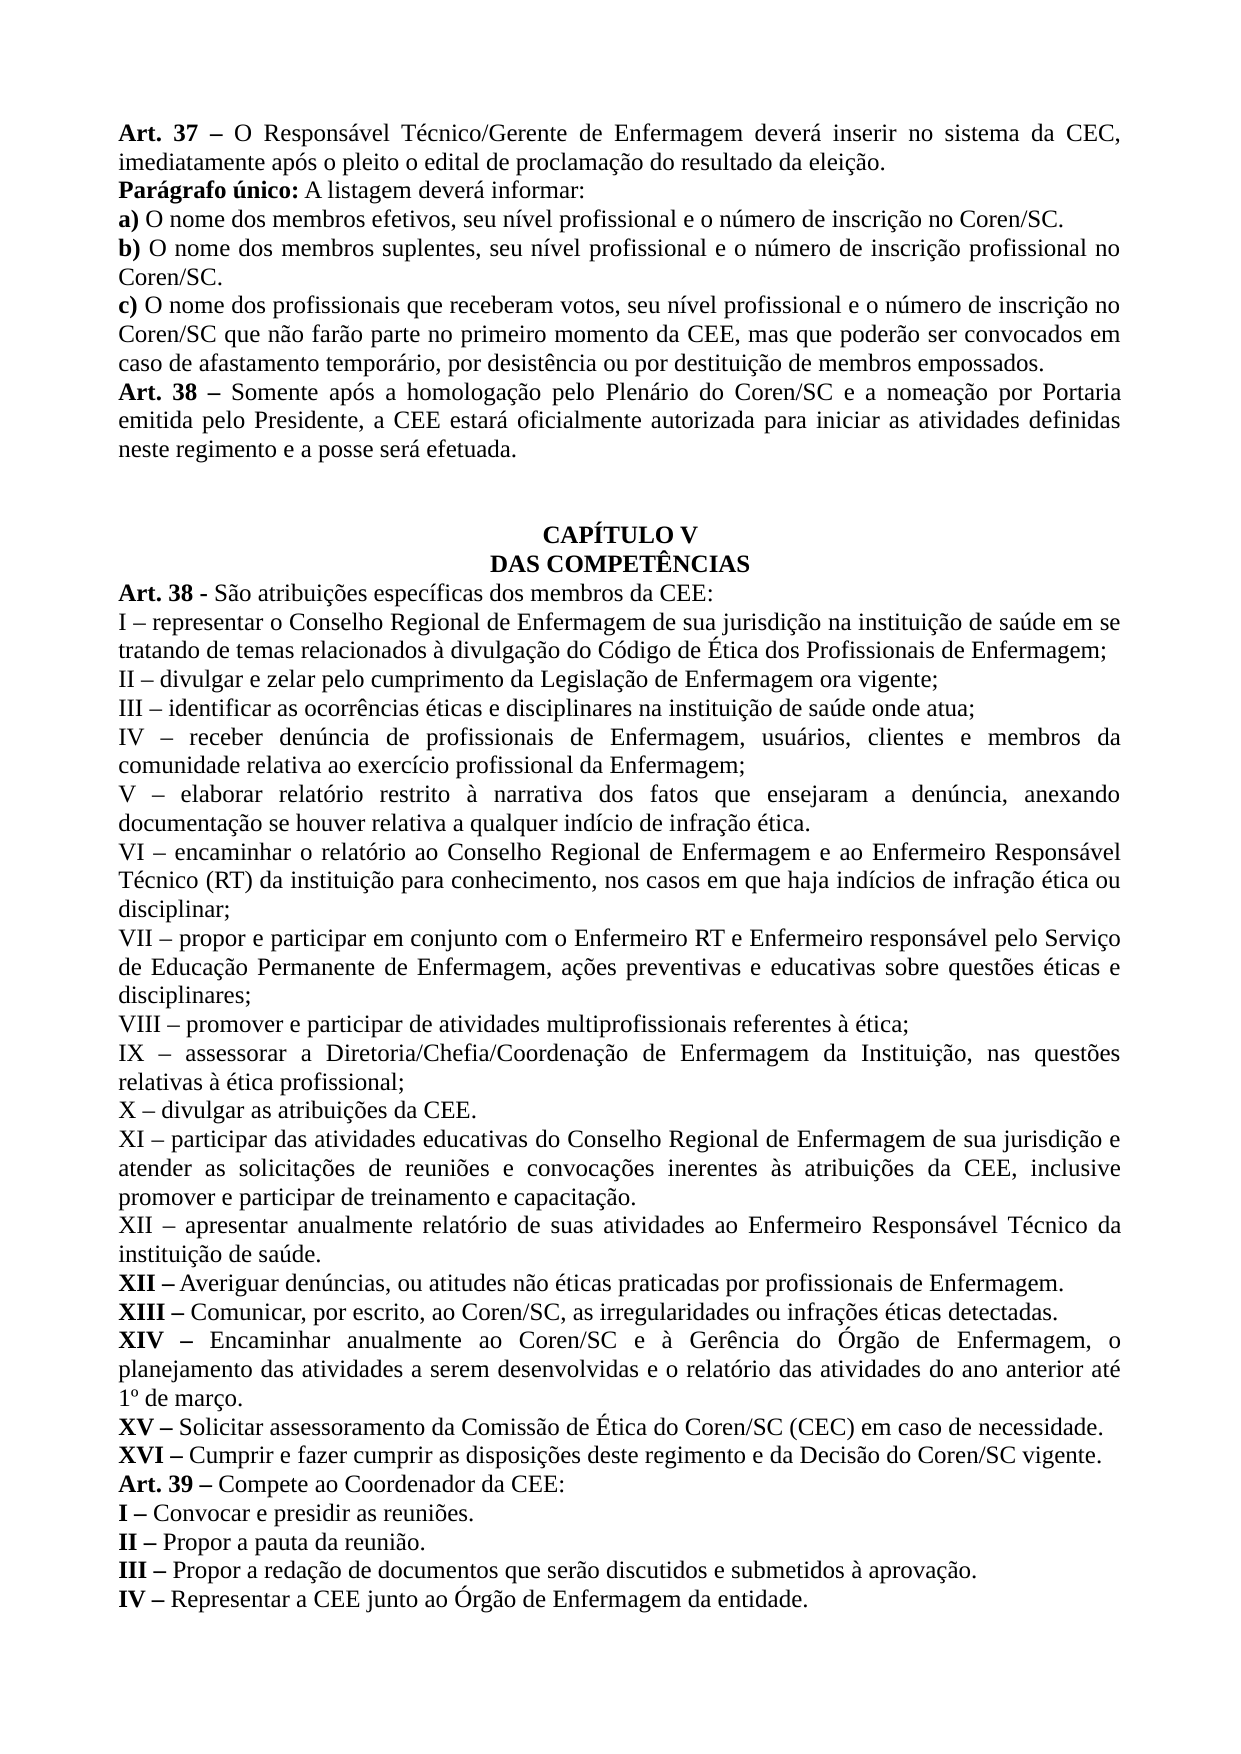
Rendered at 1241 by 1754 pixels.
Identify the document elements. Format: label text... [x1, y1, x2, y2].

text III – identificar as ocorrências éticas e disciplinares na instituição de saúde onde atua; [118, 693, 1122, 722]
text Art. 38 - São atribuições específicas dos membros da CEE: [118, 578, 1122, 607]
text Art. 39 – Compete ao Coordenador da CEE: [118, 1469, 1122, 1498]
text III – Propor a redação de documentos que serão discutidos e submetidos à aprovação. [118, 1556, 1122, 1584]
text XIV – Encaminhar anualmente ao Coren/SC e à Gerência do Órgão de Enfermagem, o planejamento das atividades a serem desenvolvidas e o relatório das atividades do ano anterior até 1º de março. [118, 1326, 1122, 1412]
text XIII – Comunicar, por escrito, ao Coren/SC, as irregularidades ou infrações éticas detectadas. [118, 1297, 1122, 1326]
text b) O nome dos membros suplentes, seu nível profissional e o número de inscrição profissional no Coren/SC. [118, 233, 1122, 291]
text X – divulgar as atribuições da CEE. [118, 1096, 1122, 1124]
text XII – Averiguar denúncias, ou atitudes não éticas praticadas por profissionais de Enfermagem. [118, 1268, 1122, 1297]
text a) O nome dos membros efetivos, seu nível profissional e o número de inscrição no Coren/SC. [118, 204, 1122, 233]
text I – Convocar e presidir as reuniões. [118, 1498, 1122, 1527]
text Art. 38 – Somente após a homologação pelo Plenário do Coren/SC e a nomeação por Portaria emitida pelo Presidente, a CEE estará oficialmente autorizada para iniciar as atividades definidas neste regimento e a posse será efetuada. [118, 377, 1122, 463]
text XVI – Cumprir e fazer cumprir as disposições deste regimento e da Decisão do Coren/SC vigente. [118, 1441, 1122, 1469]
text DAS COMPETÊNCIAS [118, 549, 1122, 578]
text VIII – promover e participar de atividades multiprofissionais referentes à ética; [118, 1009, 1122, 1038]
text Art. 37 – O Responsável Técnico/Gerente de Enfermagem deverá inserir no sistema da CEC, imediatamente após o pleito o edital de proclamação do resultado da eleição. [118, 118, 1122, 176]
text XII – apresentar anualmente relatório de suas atividades ao Enfermeiro Responsável Técnico da instituição de saúde. [118, 1211, 1122, 1268]
text IV – Representar a CEE junto ao Órgão de Enfermagem da entidade. [118, 1584, 1122, 1613]
text CAPÍTULO V [118, 521, 1122, 549]
text II – Propor a pauta da reunião. [118, 1527, 1122, 1556]
text I – representar o Conselho Regional de Enfermagem de sua jurisdição na instituição de saúde em se tratando de temas relacionados à divulgação do Código de Ética dos Profissionais de Enfermagem; [118, 607, 1122, 664]
text VI – encaminhar o relatório ao Conselho Regional de Enfermagem e ao Enfermeiro Responsável Técnico (RT) da instituição para conhecimento, nos casos em que haja indícios de infração ética ou disciplinar; [118, 837, 1122, 923]
text IX – assessorar a Diretoria/Chefia/Coordenação de Enfermagem da Instituição, nas questões relativas à ética profissional; [118, 1038, 1122, 1096]
text Parágrafo único: A listagem deverá informar: [118, 176, 1122, 204]
text c) O nome dos profissionais que receberam votos, seu nível profissional e o número de inscrição no Coren/SC que não farão parte no primeiro momento da CEE, mas que poderão ser convocados em caso de afastamento temporário, por desistência ou por destituição de membros empossados. [118, 291, 1122, 377]
text II – divulgar e zelar pelo cumprimento da Legislação de Enfermagem ora vigente; [118, 664, 1122, 693]
text V – elaborar relatório restrito à narrativa dos fatos que ensejaram a denúncia, anexando documentação se houver relativa a qualquer indício de infração ética. [118, 779, 1122, 837]
text XI – participar das atividades educativas do Conselho Regional de Enfermagem de sua jurisdição e atender as solicitações de reuniões e convocações inerentes às atribuições da CEE, inclusive promover e participar de treinamento e capacitação. [118, 1124, 1122, 1211]
text XV – Solicitar assessoramento da Comissão de Ética do Coren/SC (CEC) em caso de necessidade. [118, 1412, 1122, 1441]
text IV – receber denúncia de profissionais de Enfermagem, usuários, clientes e membros da comunidade relativa ao exercício profissional da Enfermagem; [118, 722, 1122, 779]
text VII – propor e participar em conjunto com o Enfermeiro RT e Enfermeiro responsável pelo Serviço de Educação Permanente de Enfermagem, ações preventivas e educativas sobre questões éticas e disciplinares; [118, 923, 1122, 1009]
